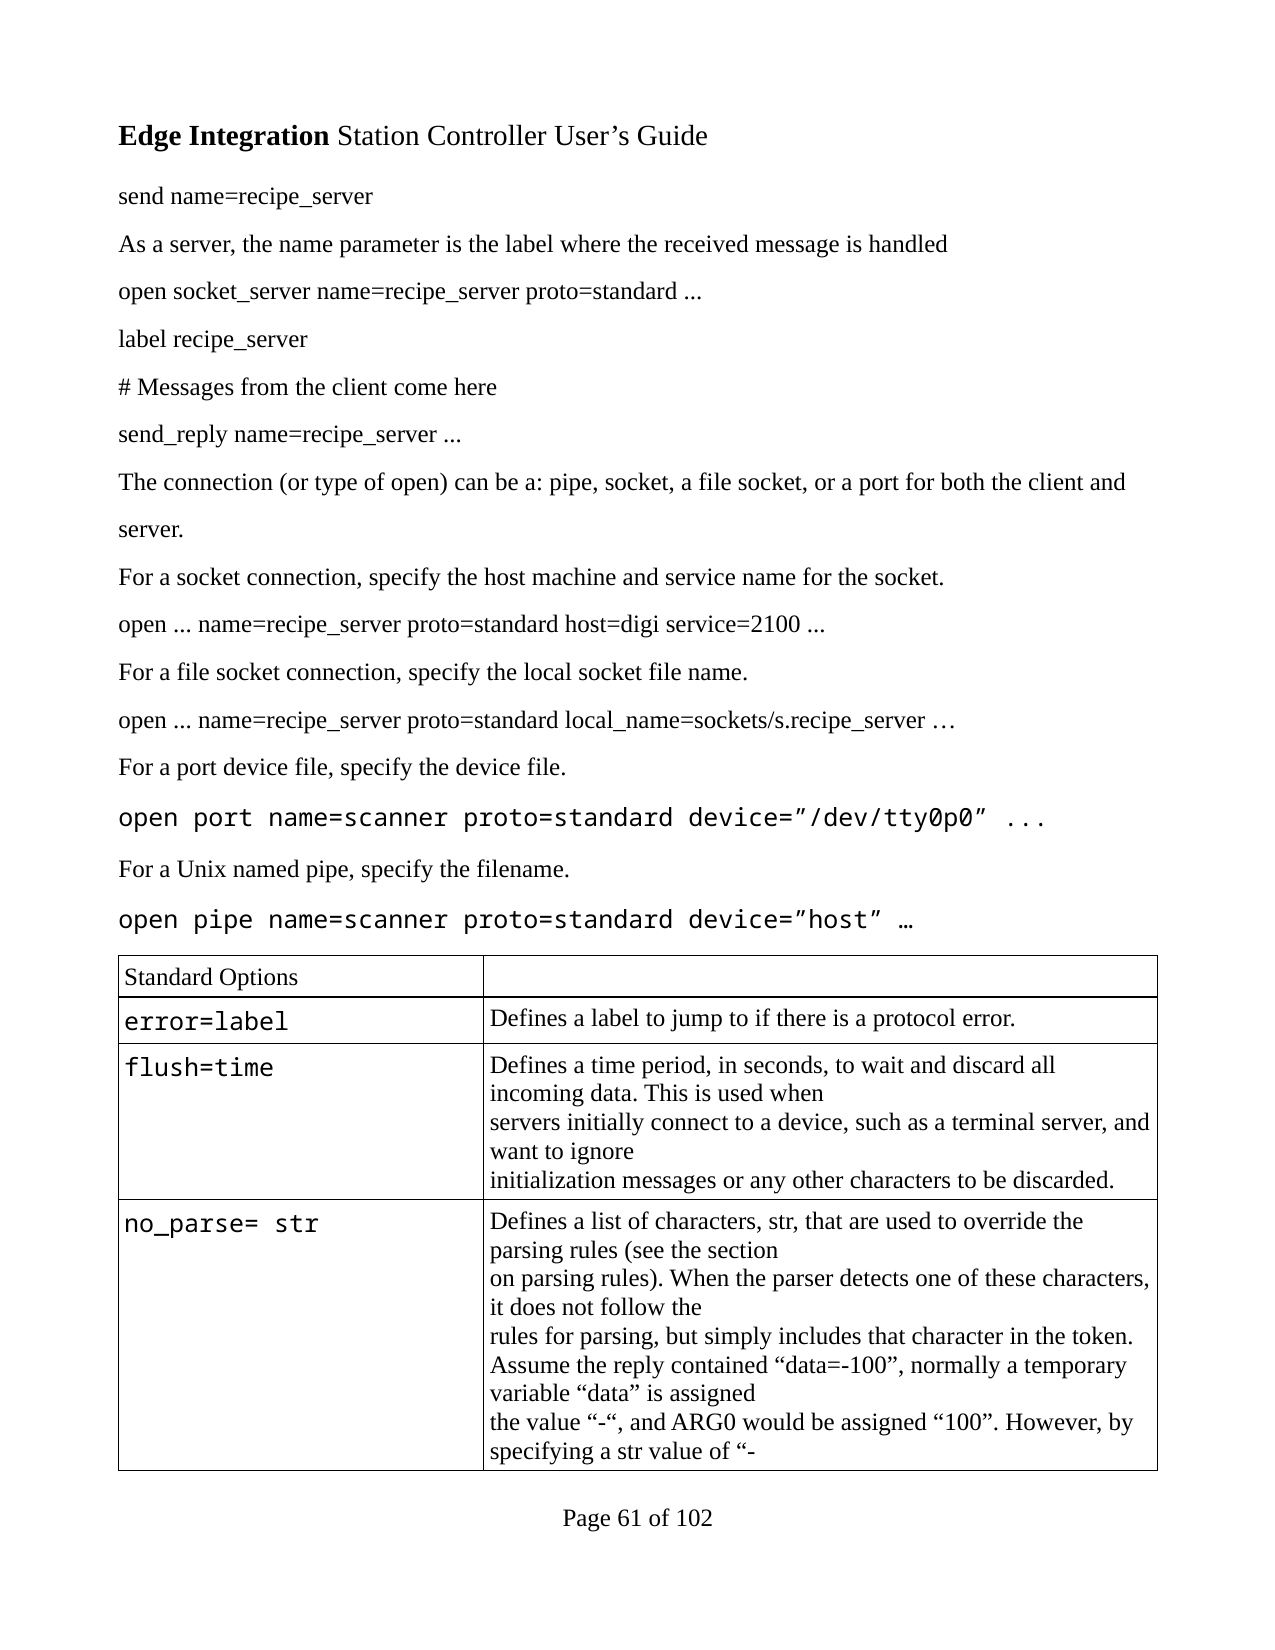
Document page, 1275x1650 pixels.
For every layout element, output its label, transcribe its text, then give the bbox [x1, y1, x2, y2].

text open socket_server name=recipe_server proto=standard ... [118, 276, 1157, 305]
text open port name=scanner proto=standard device=”/dev/tty0p0” ... [118, 800, 1157, 834]
text send name=recipe_server [118, 181, 1157, 210]
table_cell Defines a label to jump to if there is a protocol error. [484, 998, 1157, 1043]
text open ... name=recipe_server proto=standard local_name=sockets/s.recipe_server … [118, 705, 1157, 733]
text For a port device file, specify the device file. [118, 752, 1157, 781]
text label recipe_server [118, 324, 1157, 353]
table_cell error=label [119, 998, 483, 1043]
text As a server, the name parameter is the label where the received message is handled [118, 229, 1157, 257]
table_header [484, 956, 1157, 996]
text The connection (or type of open) can be a: pipe, socket, a file socket, or a port for both the client and [118, 467, 1157, 496]
table_cell Defines a list of characters, str, that are used to override the parsing rules (see the section on parsing rules). When the parser detects one of these characters, it does not follow the rules for parsing, but simply includes that character in the token. Assume the reply contained “data=-100”, normally a temporary variable “data” is assigned the value “-“, and ARG0 would be assigned “100”. However, by specifying a str value of “- [484, 1200, 1157, 1470]
text open ... name=recipe_server proto=standard host=digi service=2100 ... [118, 609, 1157, 638]
text server. [118, 514, 1157, 543]
text open pipe name=scanner proto=standard device=”host” … [118, 901, 1157, 935]
text # Messages from the client come here [118, 372, 1157, 400]
text send_reply name=recipe_server ... [118, 419, 1157, 448]
table_cell flush=time [119, 1044, 483, 1199]
table_header Standard Options [119, 956, 483, 996]
table_cell no_parse= str [119, 1200, 483, 1470]
text For a file socket connection, specify the local socket file name. [118, 657, 1157, 686]
text For a Unix named pipe, specify the filename. [118, 854, 1157, 882]
text For a socket connection, specify the host machine and service name for the socket. [118, 562, 1157, 591]
table_cell Defines a time period, in seconds, to wait and discard all incoming data. This is used when servers initially connect to a device, such as a terminal server, and want to ignore initialization messages or any other characters to be discarded. [484, 1044, 1157, 1199]
